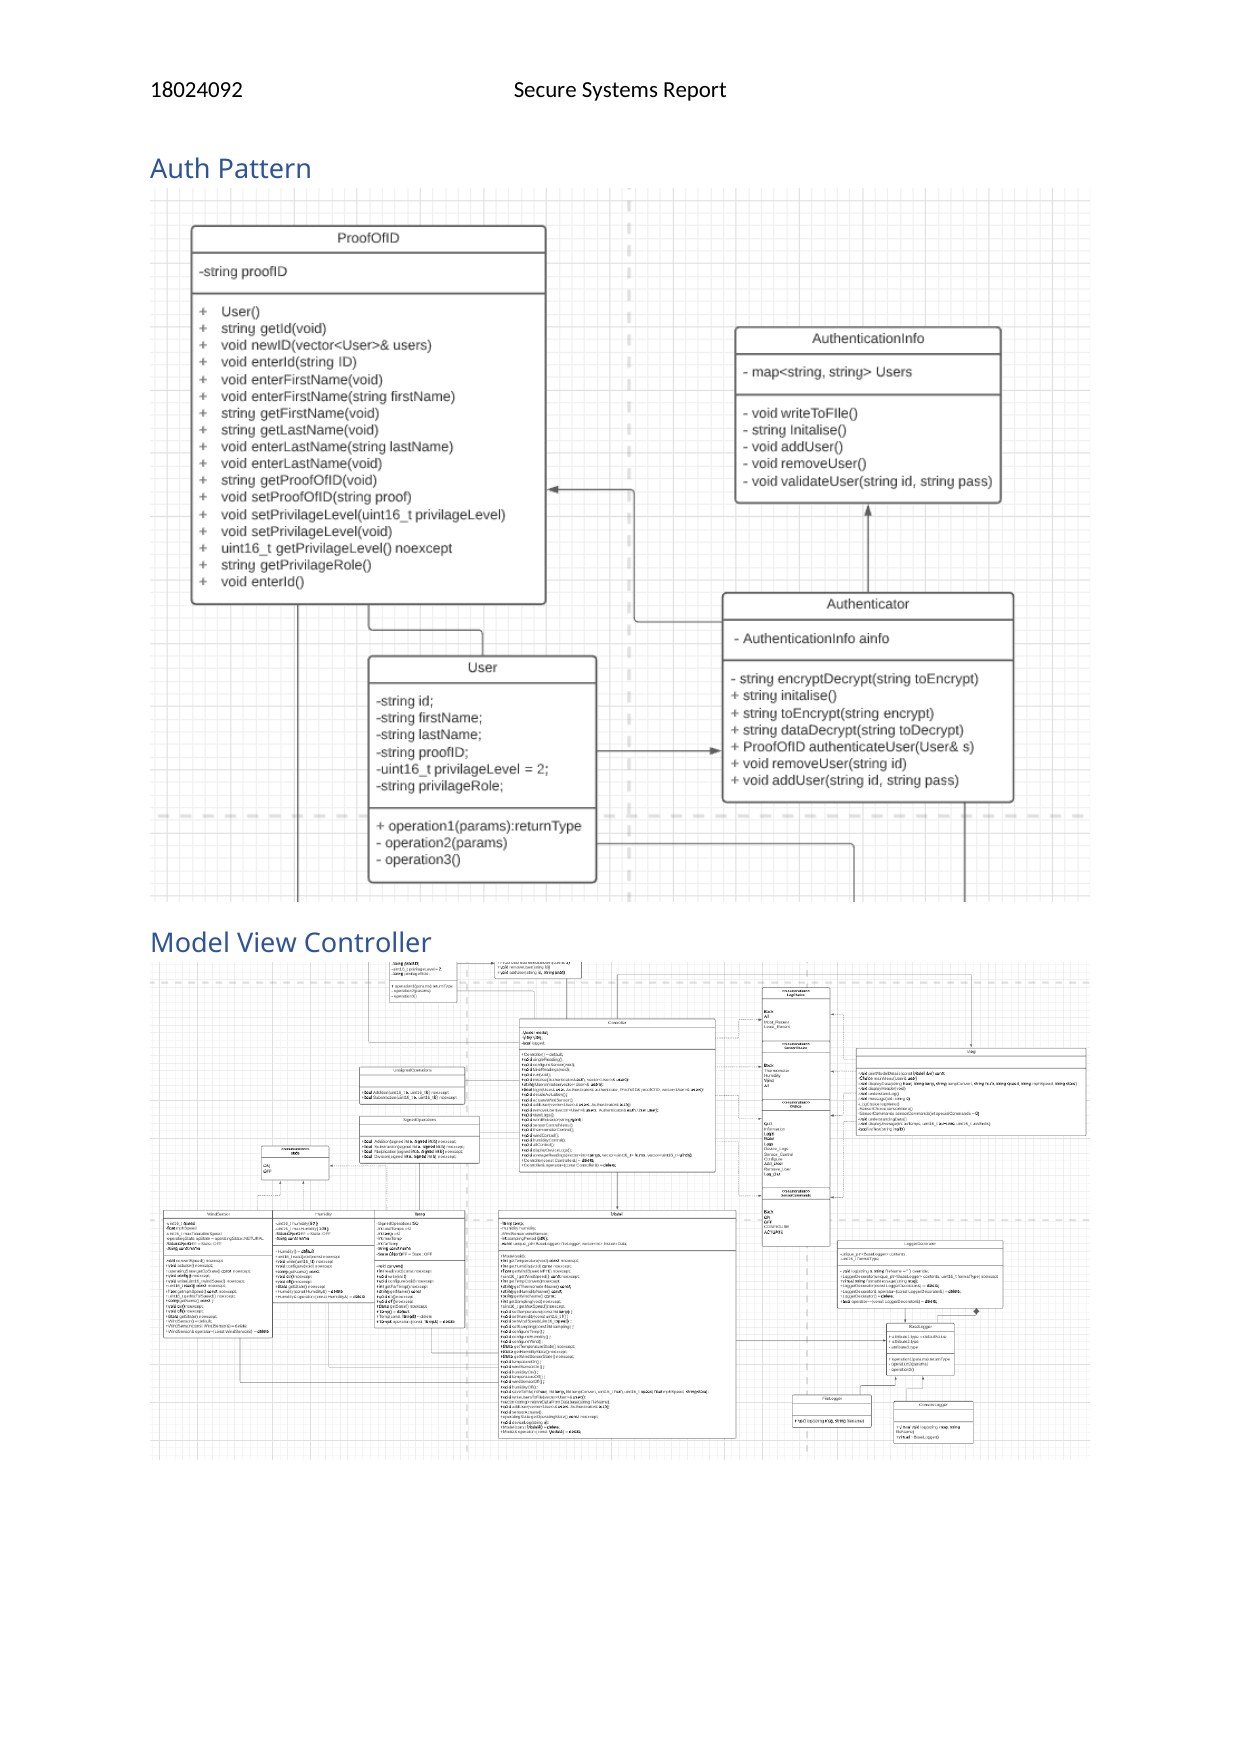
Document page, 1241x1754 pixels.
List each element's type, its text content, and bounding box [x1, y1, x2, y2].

subtitle Model View Controller [150, 924, 1090, 961]
subtitle Auth Pattern [150, 150, 1090, 187]
